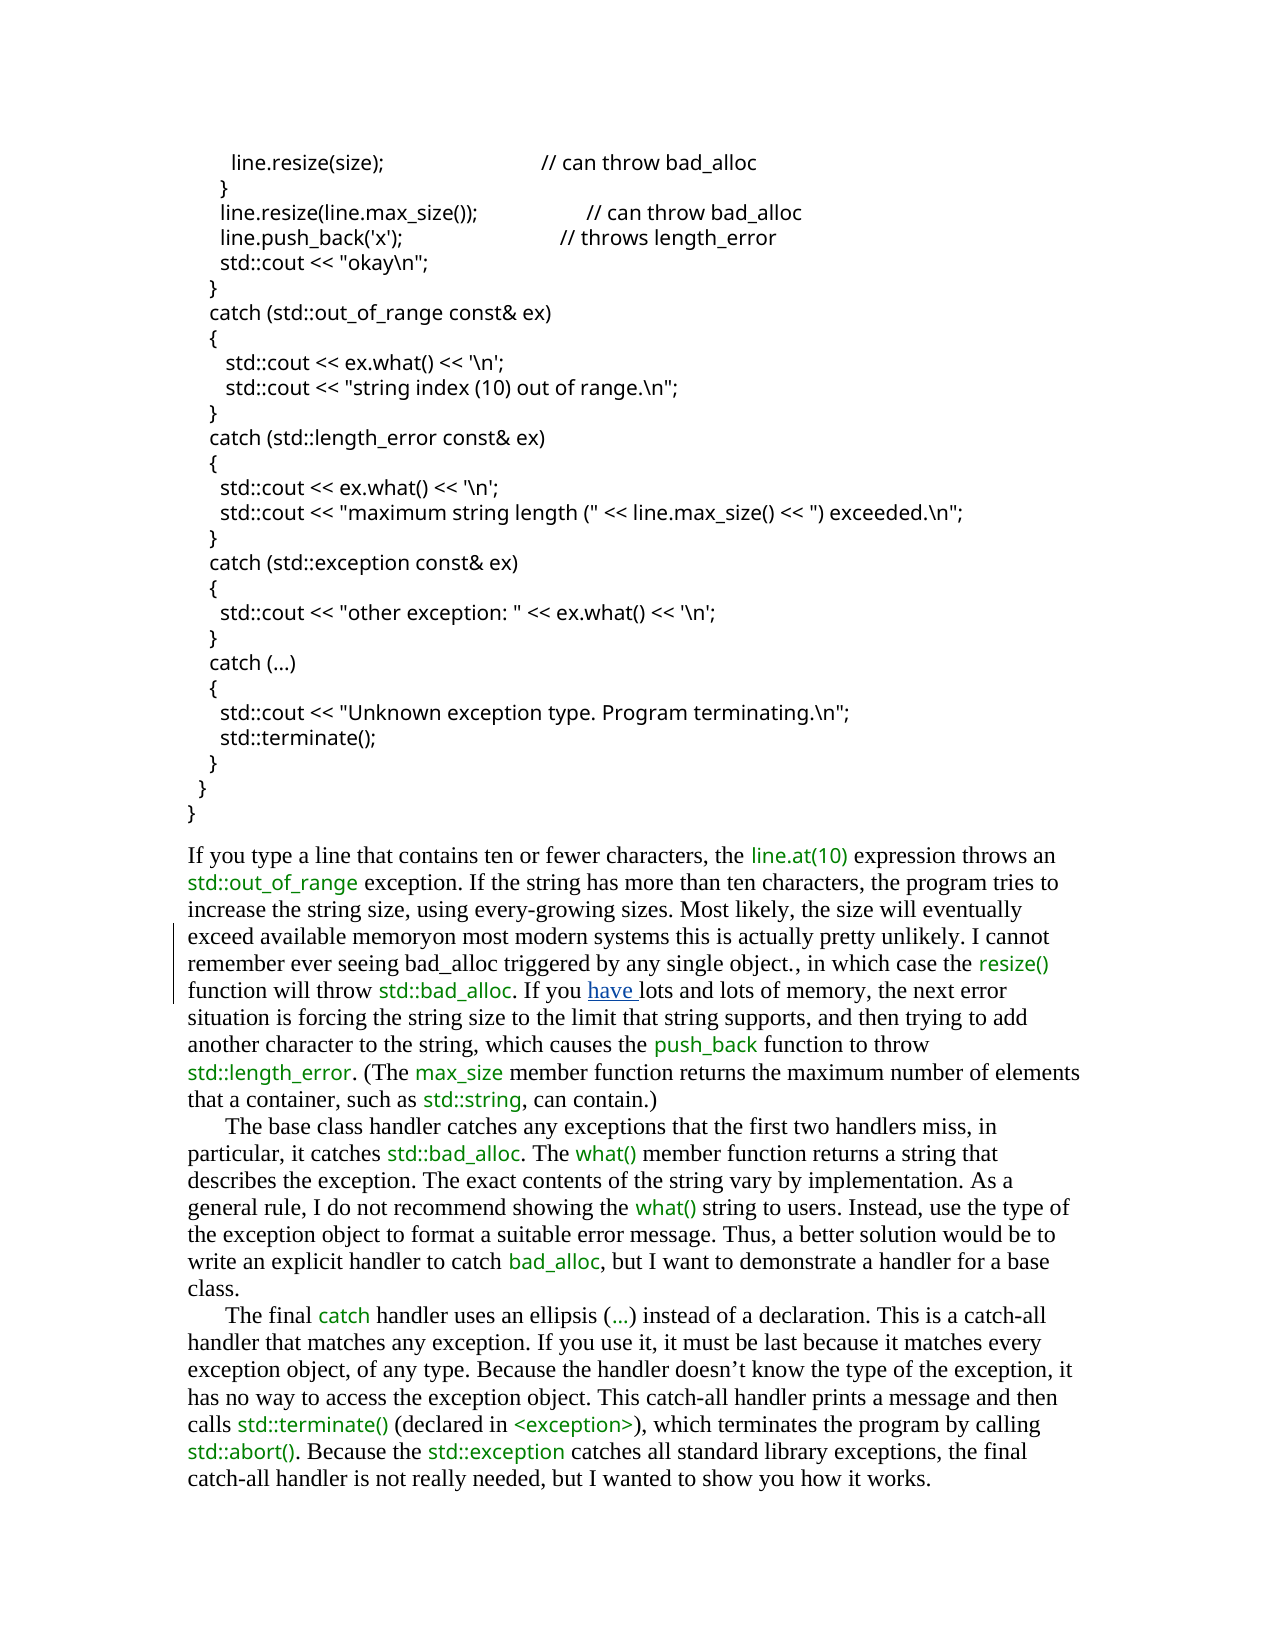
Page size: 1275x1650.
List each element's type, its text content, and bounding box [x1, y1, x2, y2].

text { [187, 325, 1072, 350]
text std::cout << ex.what() << '\n'; [187, 475, 1072, 500]
text } [187, 175, 1072, 200]
text { [187, 575, 1072, 600]
text std::cout << "other exception: " << ex.what() << '\n'; [187, 600, 1072, 625]
text } [187, 750, 1072, 775]
text line.resize(size); // can throw bad_alloc [187, 150, 1072, 175]
text std::cout << "okay\n"; [187, 250, 1072, 275]
text std::cout << ex.what() << '\n'; [187, 350, 1072, 375]
text line.resize(line.max_size()); // can throw bad_alloc [187, 200, 1072, 225]
text } [187, 625, 1072, 650]
text std::cout << "maximum string length (" << line.max_size() << ") exceeded.\n"; [187, 500, 1072, 525]
text } [187, 525, 1072, 550]
text catch (...) [187, 650, 1072, 675]
text line.push_back('x'); // throws length_error [187, 225, 1072, 250]
text { [187, 450, 1072, 475]
text catch (std::out_of_range const& ex) [187, 300, 1072, 325]
text } [187, 775, 1072, 800]
text { [187, 675, 1072, 700]
text The final catch handler uses an ellipsis (...) instead of a declaration. This is a catch-all handler that matches any exception. If you use it, it must be last because it matches every exception object, of any type. Because the handler doesn’t know the type of the exception, it has no way to access the exception object. This catch-all handler prints a message and then calls std::terminate() (declared in <exception>), which terminates the program by calling std::abort(). Because the std::exception catches all standard library exceptions, the final catch-all handler is not really needed, but I wanted to show you how it works. [187, 1302, 1087, 1492]
text std::cout << "string index (10) out of range.\n"; [187, 375, 1072, 400]
text The base class handler catches any exceptions that the first two handlers miss, in particular, it catches std::bad_alloc. The what() member function returns a string that describes the exception. The exact contents of the string vary by implementation. As a general rule, I do not recommend showing the what() string to users. Instead, use the type of the exception object to format a suitable error message. Thus, a better solution would be to write an explicit handler to catch bad_alloc, but I want to demonstrate a handler for a base class. [187, 1112, 1087, 1302]
text std::cout << "Unknown exception type. Program terminating.\n"; [187, 700, 1072, 725]
text std::terminate(); [187, 725, 1072, 750]
text catch (std::exception const& ex) [187, 550, 1072, 575]
text catch (std::length_error const& ex) [187, 425, 1072, 450]
text } [187, 275, 1072, 300]
text } [187, 400, 1072, 425]
text If you type a line that contains ten or fewer characters, the line.at(10) expression throws an std::out_of_range exception. If the string has more than ten characters, the program tries to increase the string size, using every-growing sizes. Most likely, the size will eventually exceed available memoryon most modern systems this is actually pretty unlikely. I cannot remember ever seeing bad_alloc triggered by any single object., in which case the resize() function will throw std::bad_alloc. If you have lots and lots of memory, the next error situation is forcing the string size to the limit that string supports, and then trying to add another character to the string, which causes the push_back function to throw std::length_error. (The max_size member function returns the maximum number of elements that a container, such as std::string, can contain.) [187, 842, 1087, 1112]
text } [187, 800, 1072, 825]
